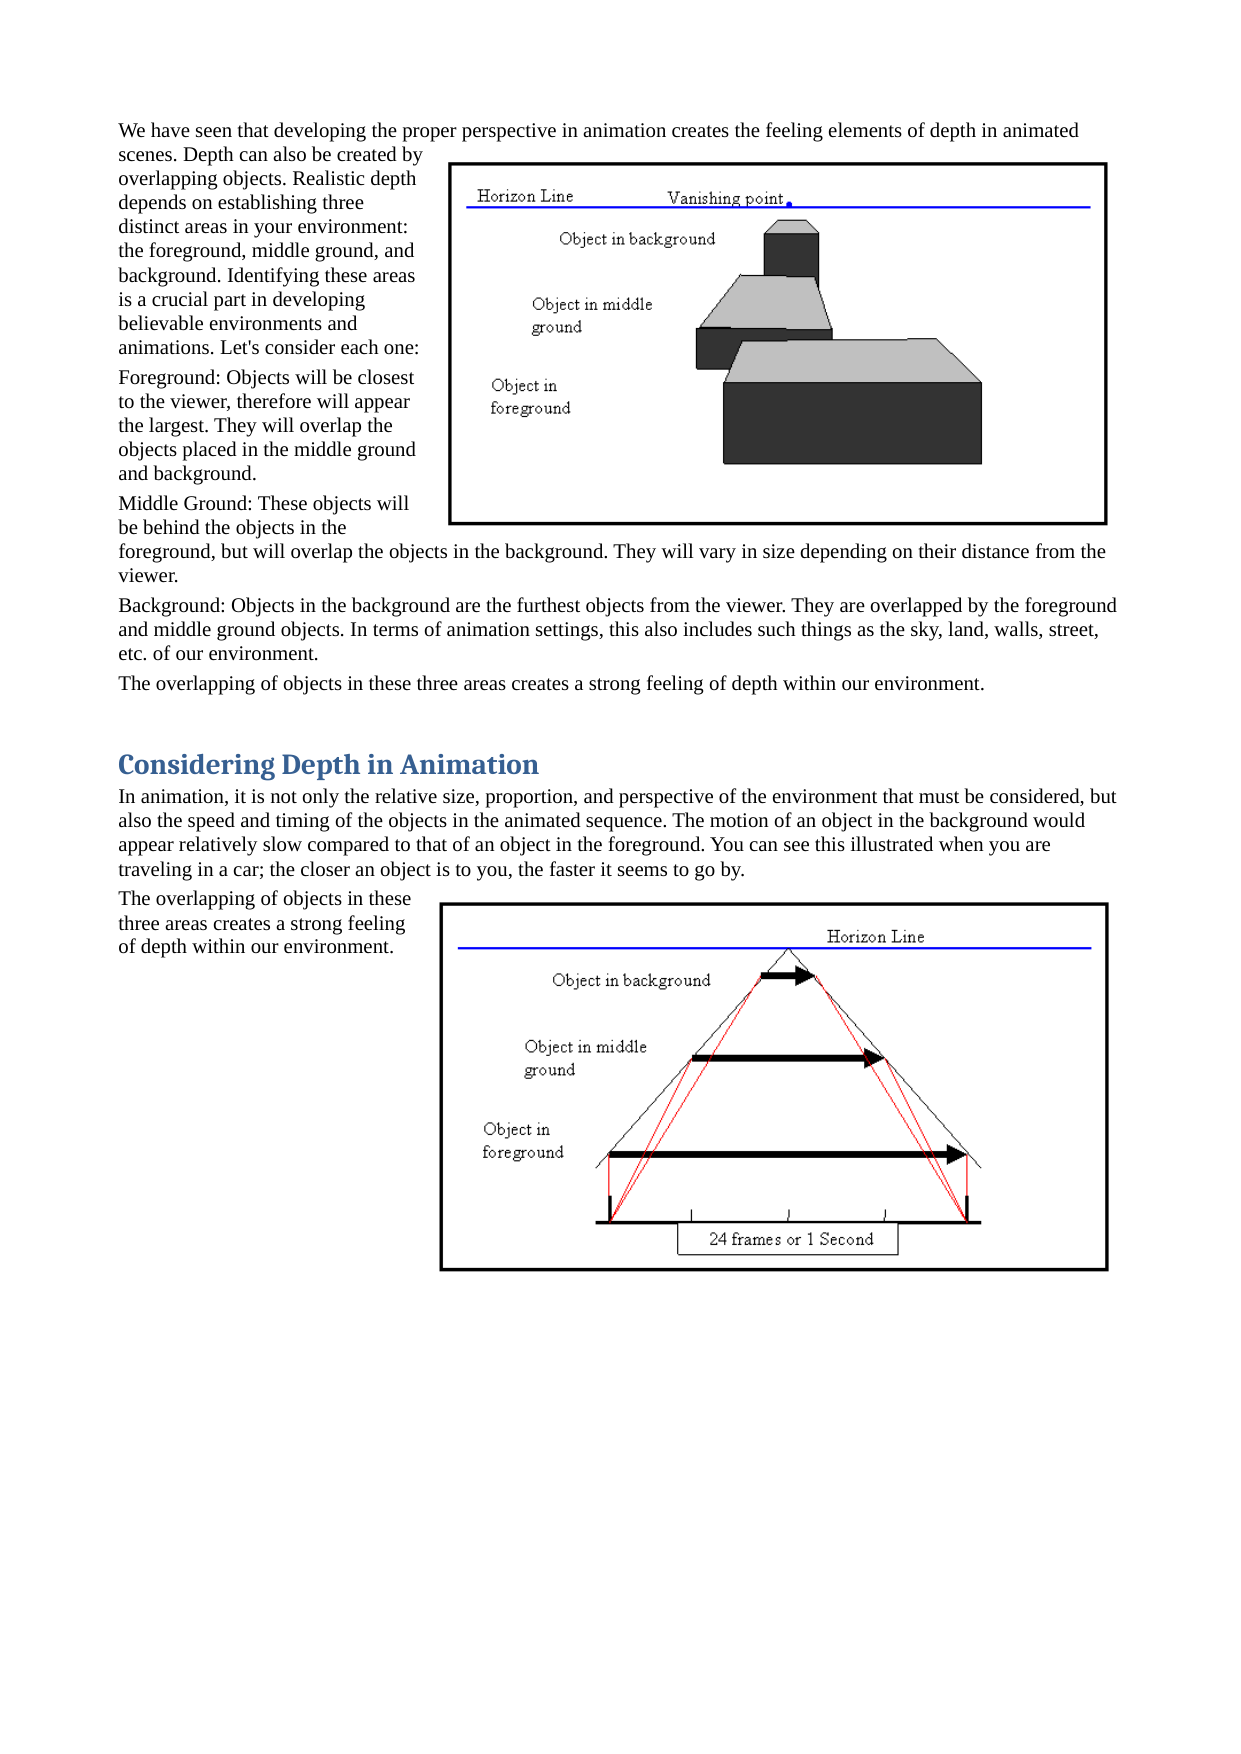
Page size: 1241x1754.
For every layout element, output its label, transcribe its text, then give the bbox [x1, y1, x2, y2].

text Background: Objects in the background are the furthest objects from the viewer. They are overlapped by the foreground and middle ground objects. In terms of animation settings, this also includes such things as the sky, land, walls, street, etc. of our environment. [118, 593, 1122, 665]
text We have seen that developing the proper perspective in animation creates the feeling elements of depth in animated scenes. Depth can also be created by overlapping objects. Realistic depth depends on establishing three distinct areas in your environment: the foreground, middle ground, and background. Identifying these areas is a crucial part in developing believable environments and animations. Let's consider each one: [118, 118, 1122, 359]
text Foreground: Objects will be closest to the viewer, therefore will appear the largest. They will overlap the objects placed in the middle ground and background. [118, 364, 446, 485]
text The overlapping of objects in these three areas creates a strong feeling of depth within our environment. [118, 671, 1122, 695]
text Middle Ground: These objects will be behind the objects in the foreground, but will overlap the objects in the background. They will vary in size depending on their distance from the viewer. [118, 491, 1122, 587]
text In animation, it is not only the relative size, proportion, and perspective of the environment that must be considered, but also the speed and timing of the objects in the animated sequence. The motion of an object in the background would appear relatively slow compared to that of an object in the foreground. You can see this illustrated when you are traveling in a car; the closer an object is to you, the faster it seems to go by. [118, 784, 1122, 881]
text The overlapping of objects in these three areas creates a strong feeling of depth within our environment. [118, 886, 1122, 958]
picture [435, 899, 1111, 1276]
picture [446, 160, 1111, 531]
subtitle Considering Depth in Animation [118, 748, 1122, 781]
